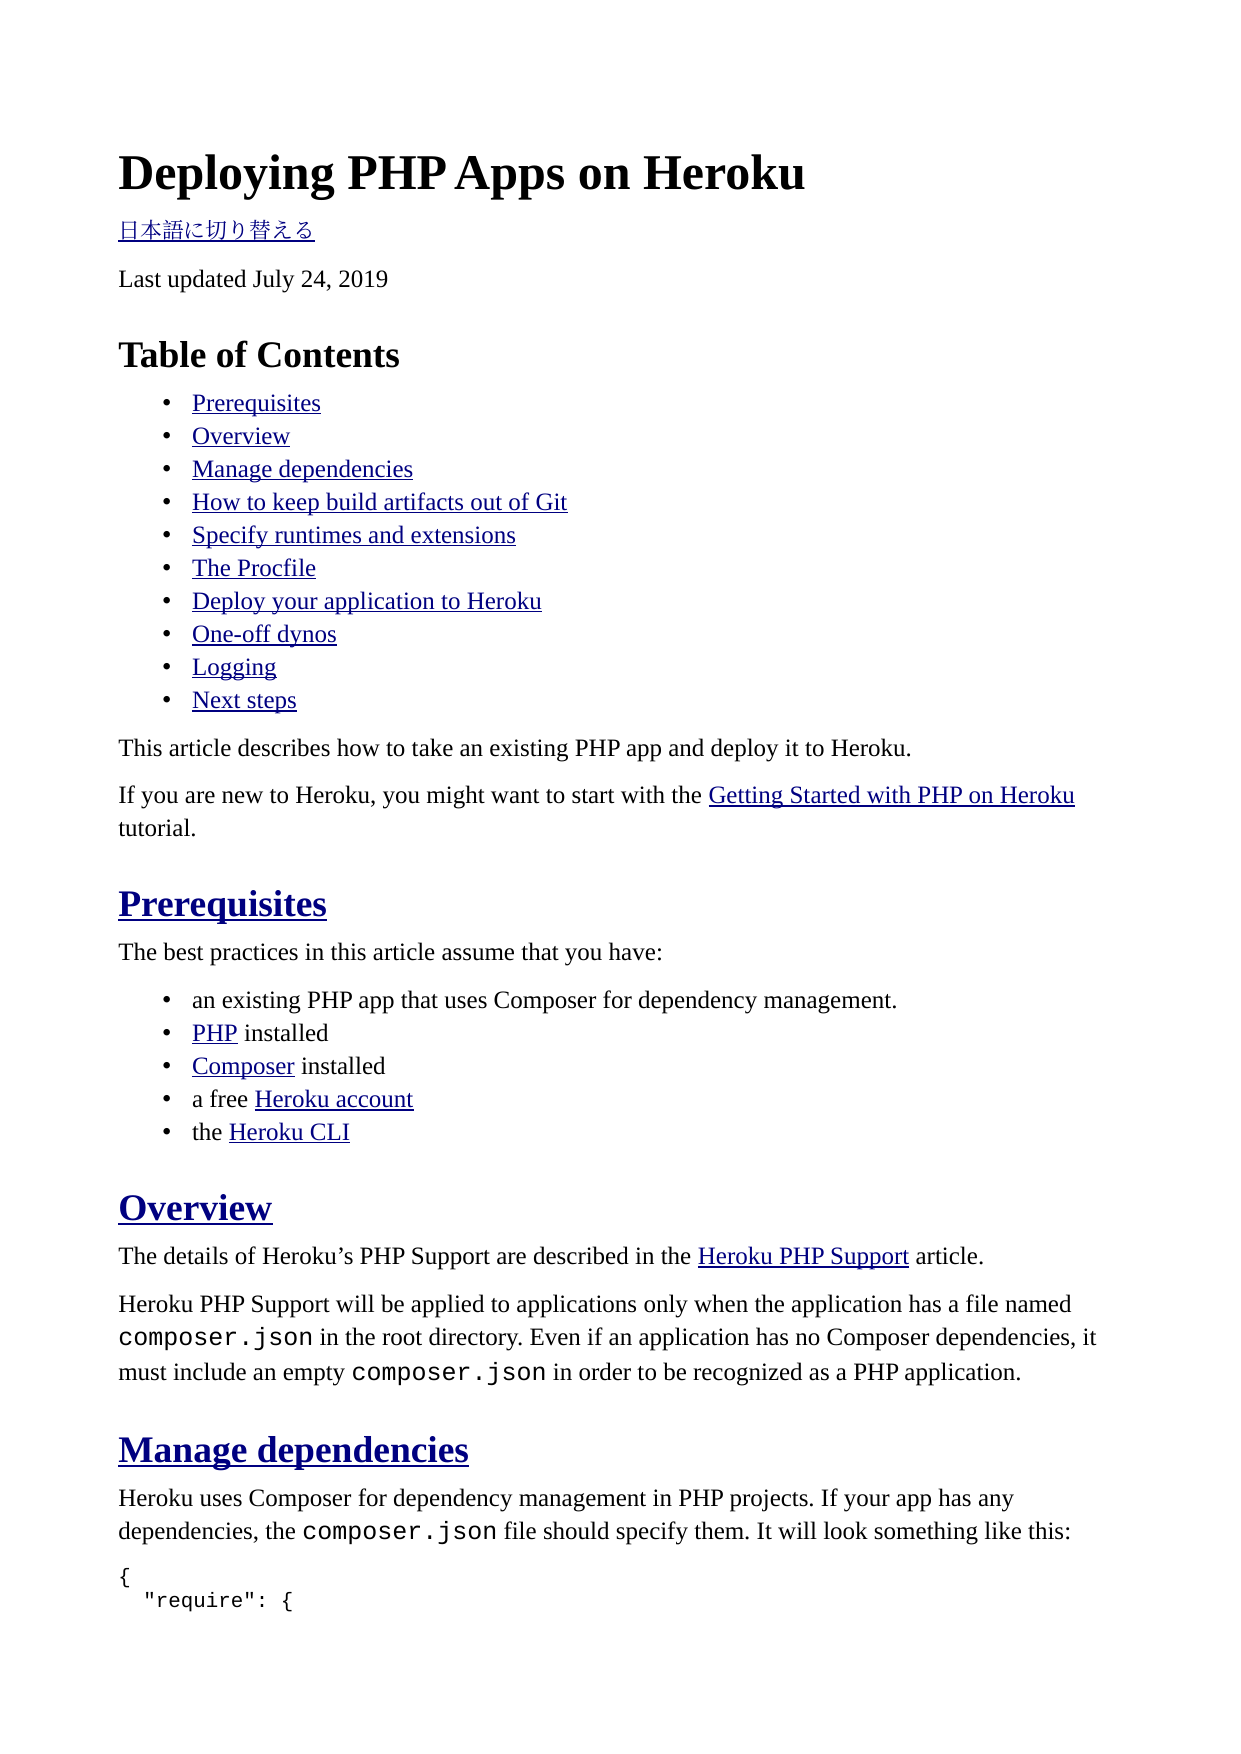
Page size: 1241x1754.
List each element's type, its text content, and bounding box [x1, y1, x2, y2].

list One-off dynos [162, 619, 1122, 648]
text Last updated July 24, 2019 [118, 264, 1122, 293]
text Heroku uses Composer for dependency management in PHP projects. If your app has any dependencies, the composer.json file should specify them. It will look something like this: [118, 1483, 1122, 1547]
list Prerequisites [162, 388, 1122, 417]
list Next steps [162, 685, 1122, 714]
text This article describes how to take an existing PHP app and deploy it to Heroku. [118, 733, 1122, 761]
text "require": { [118, 1590, 1122, 1614]
subtitle Table of Contents [118, 332, 1122, 375]
subtitle Manage dependencies [118, 1428, 1122, 1471]
text 日本語に切り替える [118, 213, 1122, 244]
subtitle Prerequisites [118, 882, 1122, 925]
list PHP installed [162, 1018, 1122, 1047]
list a free Heroku account [162, 1084, 1122, 1113]
list Composer installed [162, 1051, 1122, 1080]
list Logging [162, 652, 1122, 681]
list Manage dependencies [162, 454, 1122, 483]
list The Procfile [162, 553, 1122, 582]
list Deploy your application to Heroku [162, 586, 1122, 615]
text The best practices in this article assume that you have: [118, 937, 1122, 966]
list Overview [162, 421, 1122, 450]
list Specify runtimes and extensions [162, 520, 1122, 549]
subtitle Deploying PHP Apps on Heroku [118, 143, 1122, 201]
list How to keep build artifacts out of Git [162, 487, 1122, 516]
text The details of Heroku’s PHP Support are described in the Heroku PHP Support article. [118, 1241, 1122, 1270]
list an existing PHP app that uses Composer for dependency management. [162, 985, 1122, 1014]
text If you are new to Heroku, you might want to start with the Getting Started with PHP on Heroku tutorial. [118, 780, 1122, 842]
text { [118, 1566, 1122, 1590]
subtitle Overview [118, 1186, 1122, 1229]
list the Heroku CLI [162, 1117, 1122, 1146]
text Heroku PHP Support will be applied to applications only when the application has a file named composer.json in the root directory. Even if an application has no Composer dependencies, it must include an empty composer.json in order to be recognized as a PHP application. [118, 1289, 1122, 1388]
